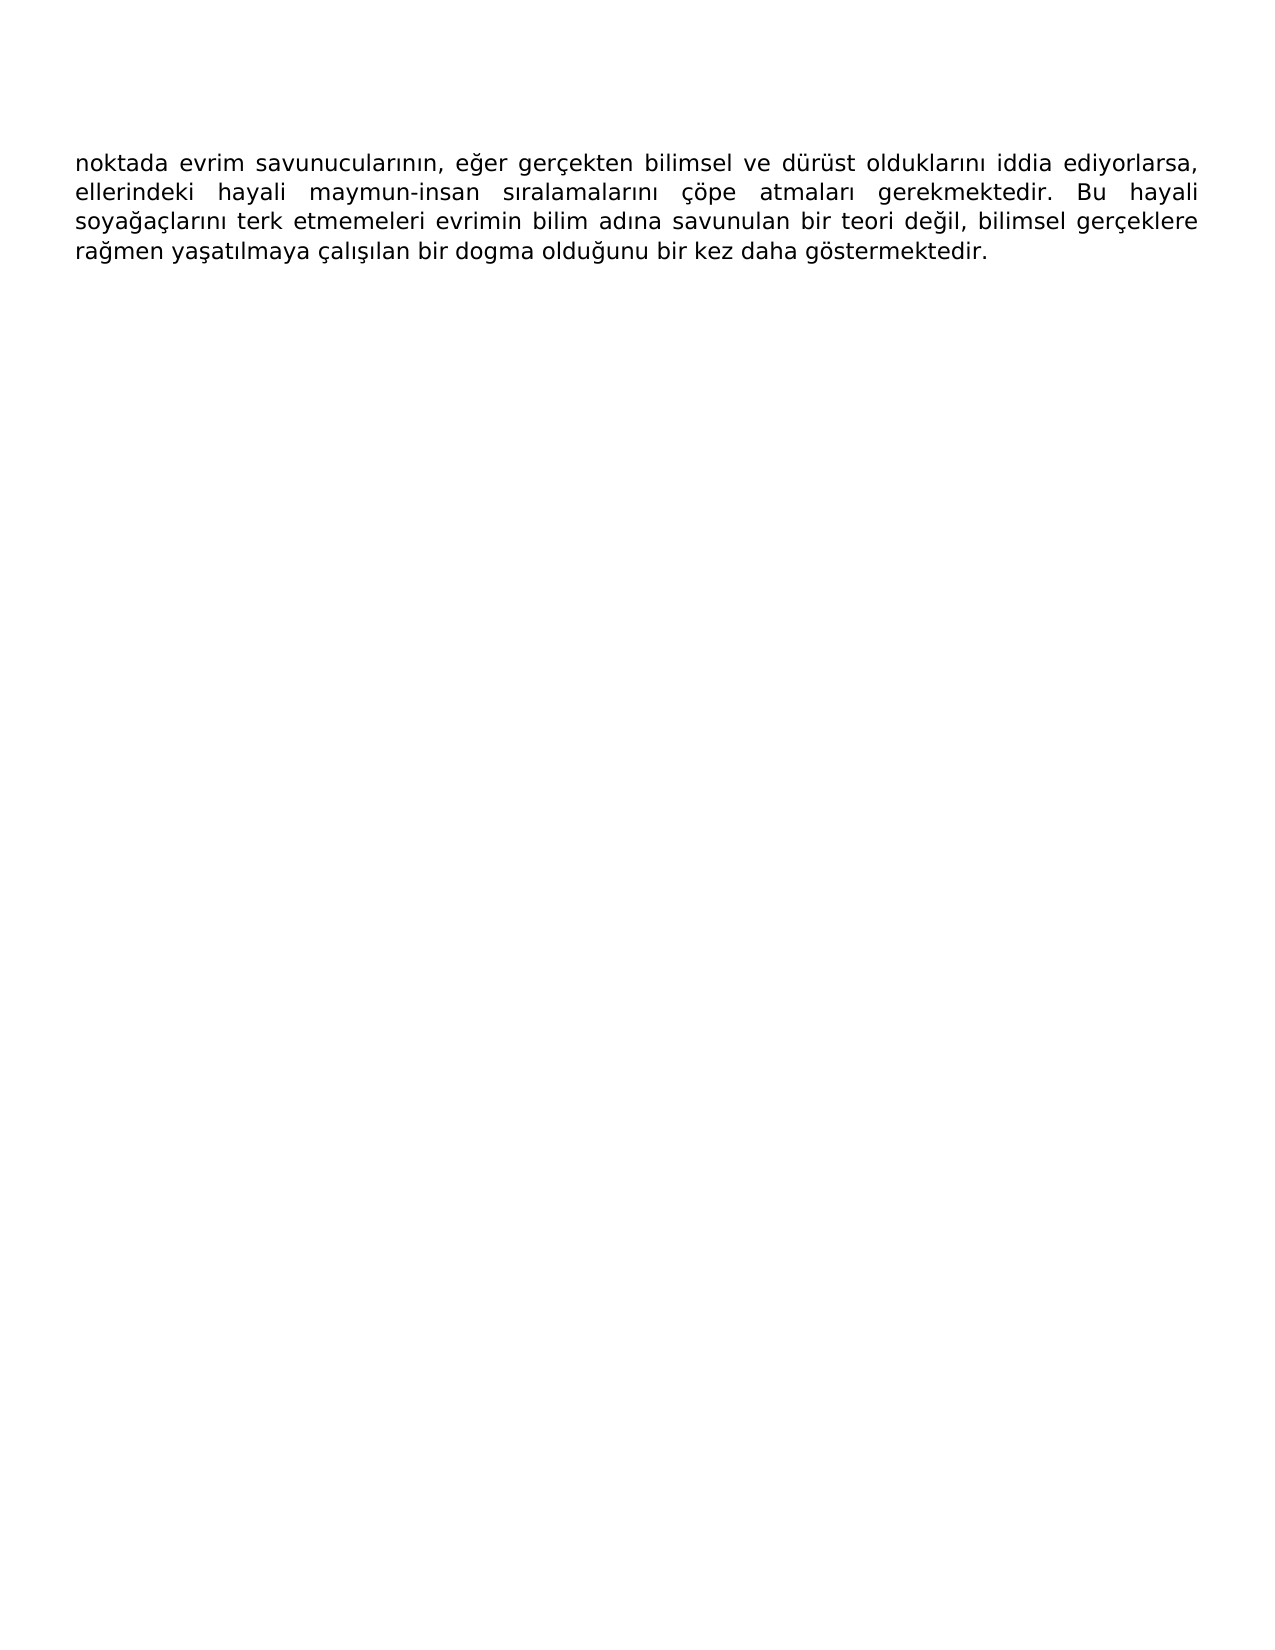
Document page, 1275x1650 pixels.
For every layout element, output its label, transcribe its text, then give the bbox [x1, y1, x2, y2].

text noktada evrim savunucularının, eğer gerçekten bilimsel ve dürüst olduklarını iddia ediyorlarsa, ellerindeki hayali maymun-insan sıralamalarını çöpe atmaları gerekmektedir. Bu hayali soyağaçlarını terk etmemeleri evrimin bilim adına savunulan bir teori değil, bilimsel gerçeklere rağmen yaşatılmaya çalışılan bir dogma olduğunu bir kez daha göstermektedir. [75, 150, 1200, 264]
